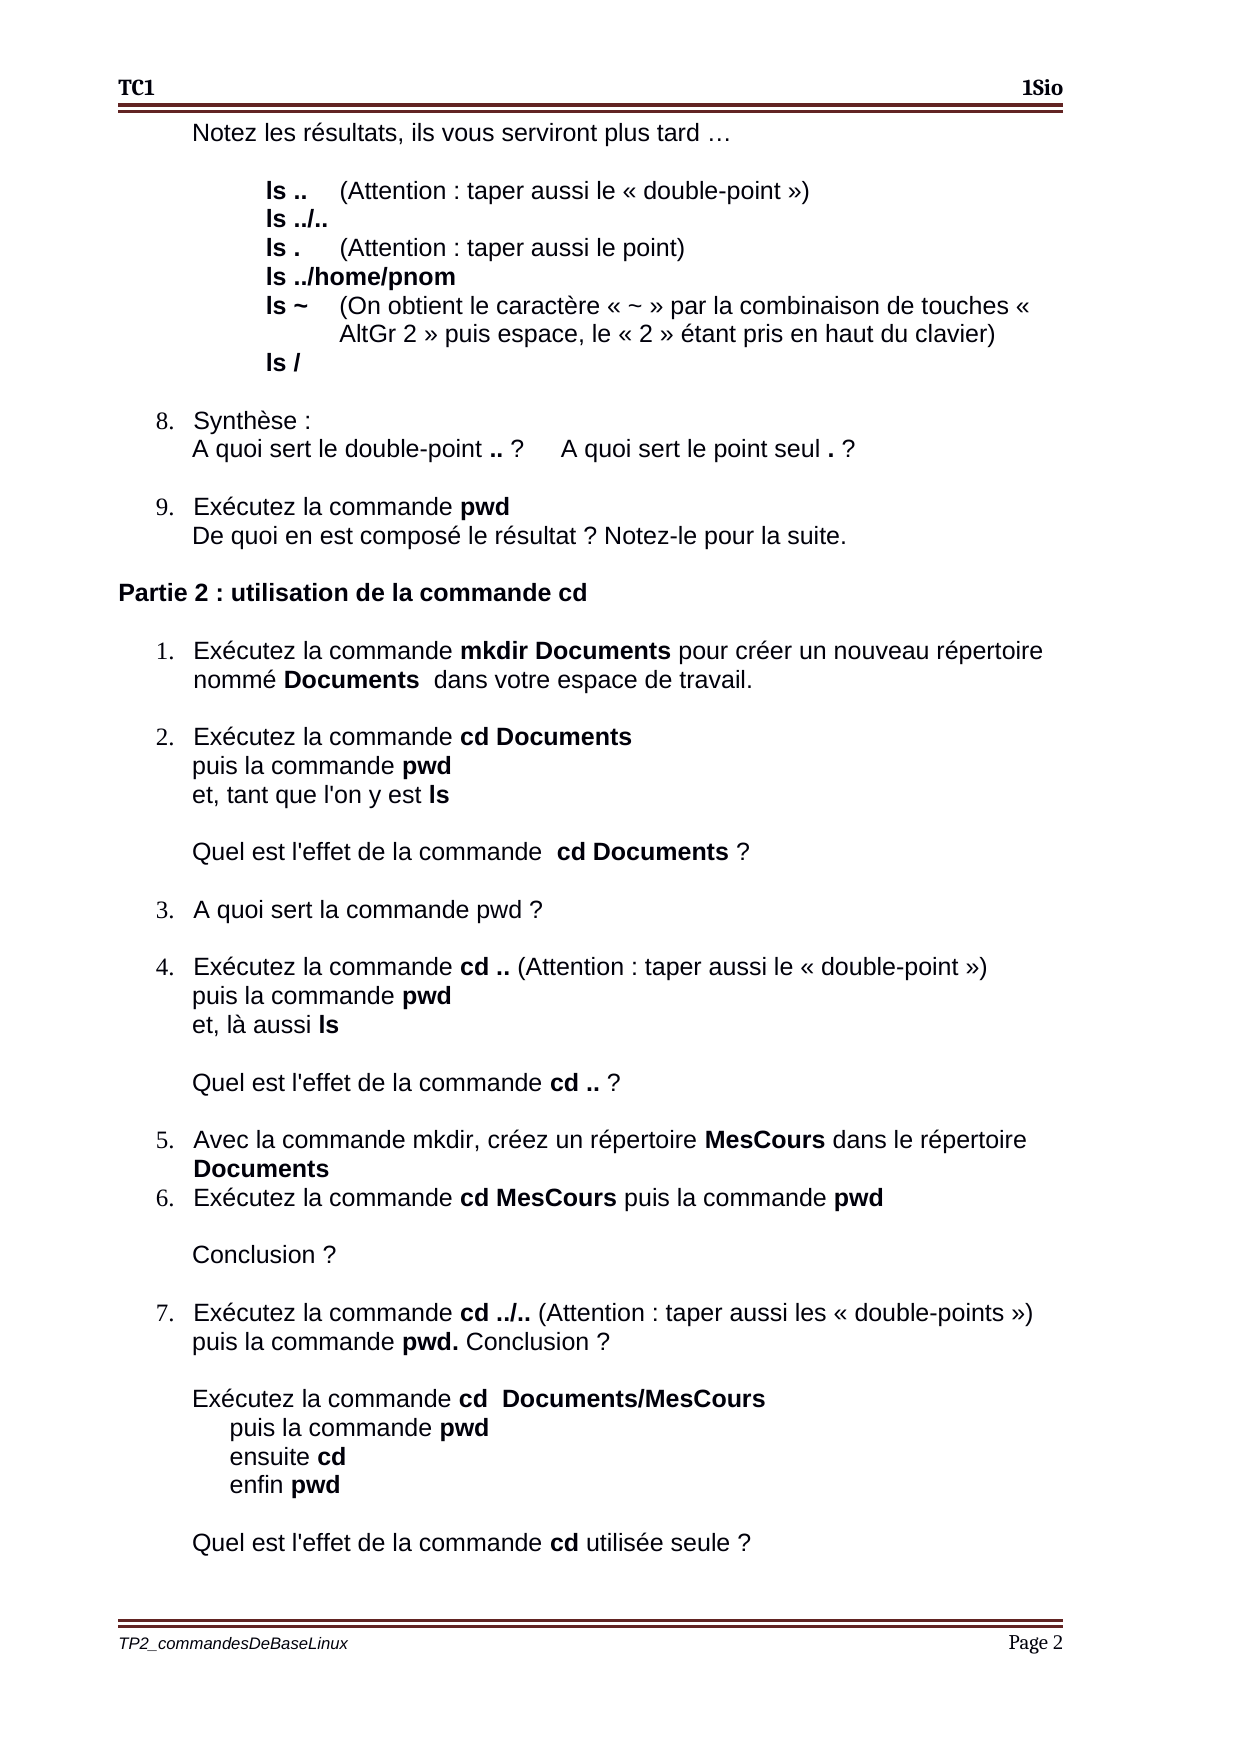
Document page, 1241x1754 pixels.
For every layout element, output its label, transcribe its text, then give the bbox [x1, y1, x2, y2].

text ls ../home/pnom [192, 262, 1063, 291]
text ls ~ (On obtient le caractère « ~ » par la combinaison de touches « AltGr 2 » puis espace, le « 2 » étant pris en haut du clavier) [266, 291, 1063, 348]
list Exécutez la commande cd .. (Attention : taper aussi le « double-point ») [156, 952, 1063, 981]
text ls .. (Attention : taper aussi le « double-point ») [192, 176, 1063, 204]
text et, là aussi ls [118, 1010, 1063, 1039]
list Synthèse : [156, 406, 1063, 434]
list Exécutez la commande mkdir Documents pour créer un nouveau répertoire nommé Documents dans votre espace de travail. [156, 636, 1063, 693]
text puis la commande pwd [118, 751, 1063, 780]
text puis la commande pwd [156, 1413, 1063, 1442]
text enfin pwd [156, 1470, 1063, 1499]
list Exécutez la commande pwd [156, 492, 1063, 521]
text Notez les résultats, ils vous serviront plus tard … [118, 118, 1063, 147]
text et, tant que l'on y est ls [118, 780, 1063, 808]
text Conclusion ? [118, 1240, 1063, 1269]
subtitle Partie 2 : utilisation de la commande cd [118, 578, 1063, 607]
list Exécutez la commande cd Documents [156, 722, 1063, 751]
text ls . (Attention : taper aussi le point) [192, 233, 1063, 262]
text puis la commande pwd. Conclusion ? [118, 1327, 1063, 1355]
list A quoi sert la commande pwd ? [156, 895, 1063, 924]
text ls / [192, 348, 1063, 377]
text Quel est l'effet de la commande cd .. ? [118, 1067, 1063, 1096]
text De quoi en est composé le résultat ? Notez-le pour la suite. [118, 521, 1063, 549]
text Quel est l'effet de la commande cd utilisée seule ? [118, 1528, 1063, 1557]
text puis la commande pwd [118, 981, 1063, 1010]
text Exécutez la commande cd Documents/MesCours [118, 1384, 1063, 1413]
list Exécutez la commande cd ../.. (Attention : taper aussi les « double-points ») [156, 1298, 1063, 1327]
list Avec la commande mkdir, créez un répertoire MesCours dans le répertoire Documents [156, 1125, 1063, 1183]
text ensuite cd [156, 1442, 1063, 1470]
text ls ../.. [192, 204, 1063, 233]
text A quoi sert le double-point .. ? A quoi sert le point seul . ? [118, 434, 1063, 463]
list Exécutez la commande cd MesCours puis la commande pwd [156, 1183, 1063, 1211]
text Quel est l'effet de la commande cd Documents ? [118, 837, 1063, 866]
